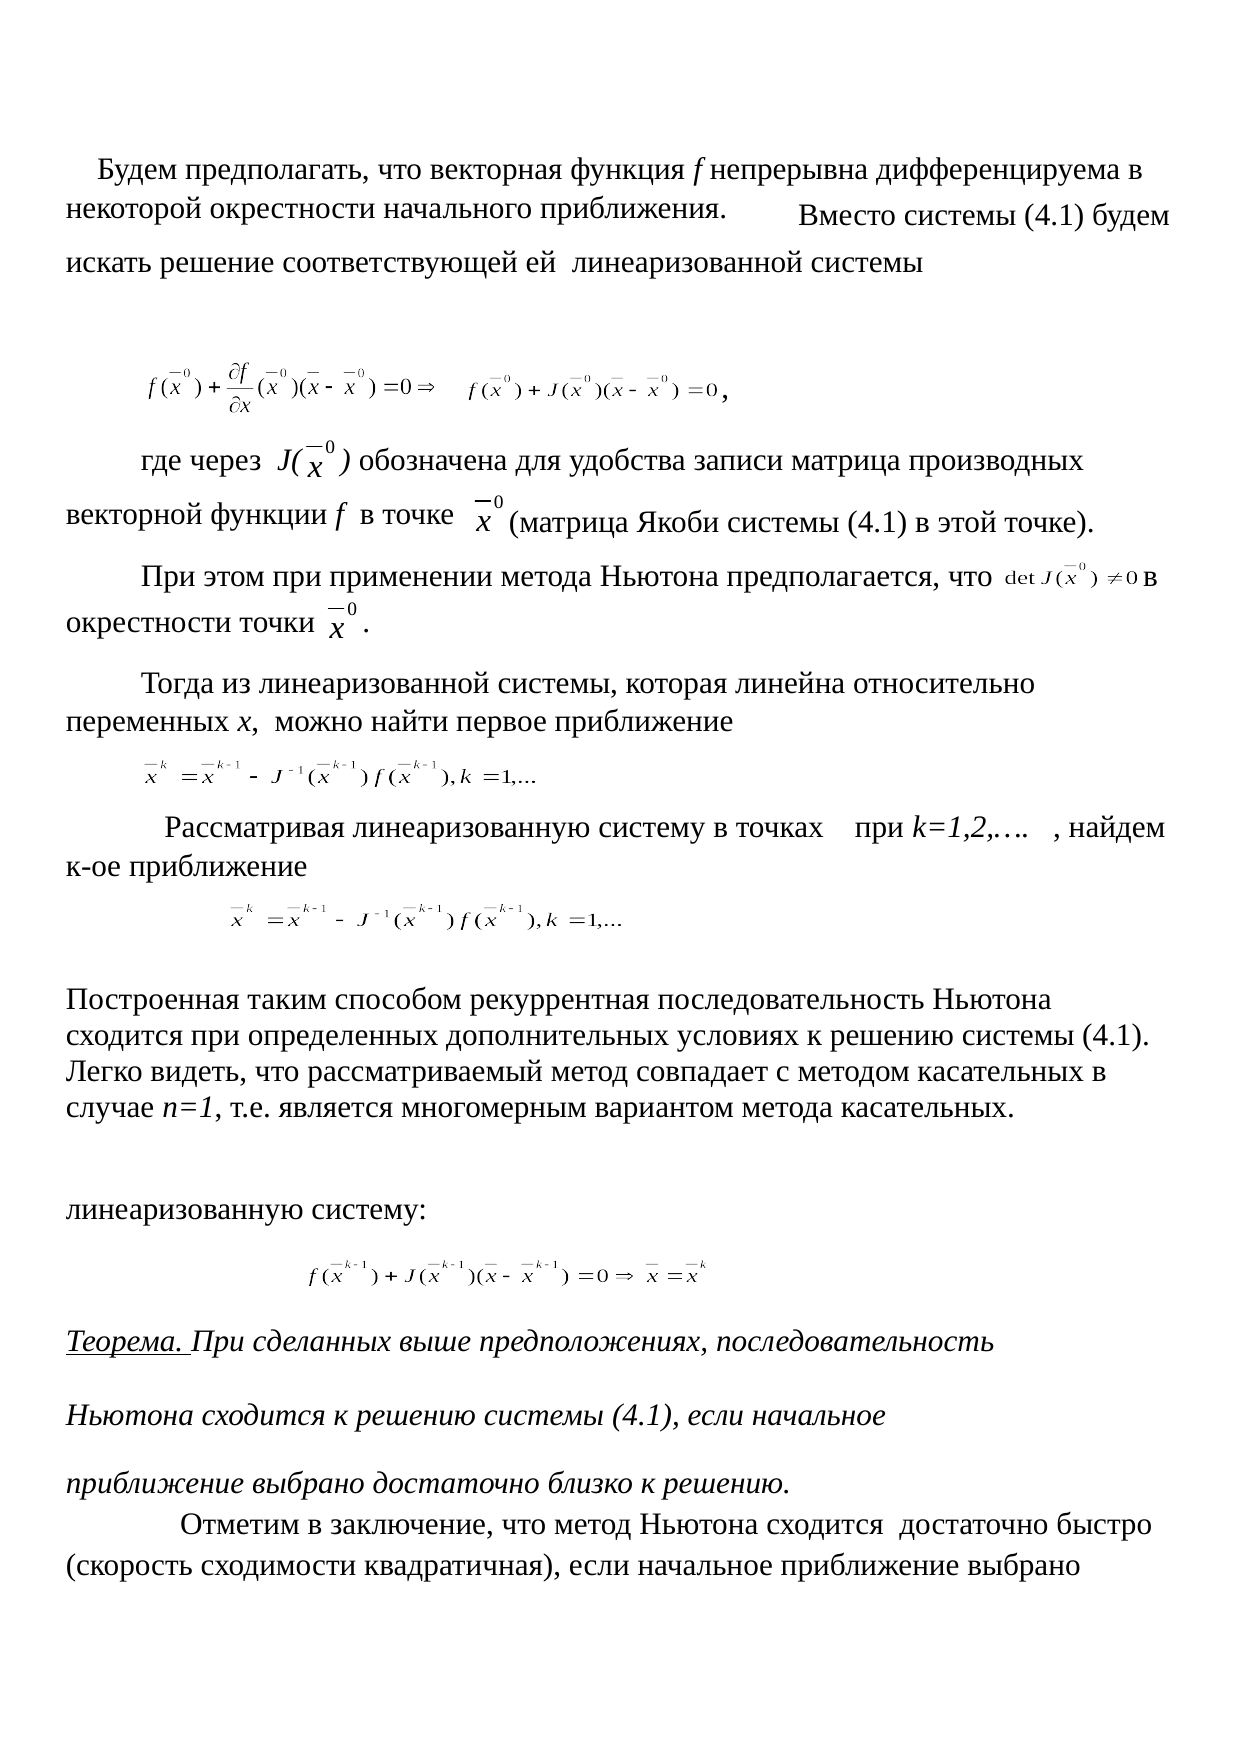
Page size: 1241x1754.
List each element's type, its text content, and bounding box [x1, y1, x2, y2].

subtitle Построенная таким способом рекуррентная последовательность Ньютона сходится при определенных дополнительных условиях к решению системы (4.1). Легко видеть, что рассматриваемый метод совпадает с методом касательных в случае n=1, т.е. является многомерным вариантом метода касательных. [66, 980, 1172, 1124]
text Ньютона сходится к решению системы (4.1), если начальное [66, 1389, 1172, 1432]
text Тогда из линеаризованной системы, которая линейна относительно переменных x, можно найти первое приближение [66, 664, 1172, 738]
text Рассматривая линеаризованную систему в точках при k=1,2,…. , найдем к-ое приближение [66, 809, 1172, 883]
text При этом при применении метода Ньютона предполагается, что в окрестности точки . [66, 557, 1172, 647]
text На практике обратную матрицу не считают, а на каждом шаге решают линеаризованную систему: [66, 1149, 1172, 1226]
text приближение выбрано достаточно близко к решению. [66, 1464, 1172, 1500]
text Теорема. При сделанных выше предположениях, последовательность [66, 1323, 1172, 1359]
text Отметим в заключение, что метод Ньютона сходится достаточно быстро (скорость сходимости квадратичная), если начальное приближение выбрано [66, 1505, 1172, 1582]
text , [66, 357, 1172, 416]
text где через J() обозначена для удобства записи матрица производных векторной функции f в точке (матрица Якоби системы (4.1) в этой точке). [66, 433, 1172, 539]
text Будем предполагать, что векторная функция f непрерывна дифференцируема в некоторой окрестности начального приближения. Вместо системы (4.1) будем искать решение соответствующей ей линеаризованной системы [66, 150, 1172, 279]
